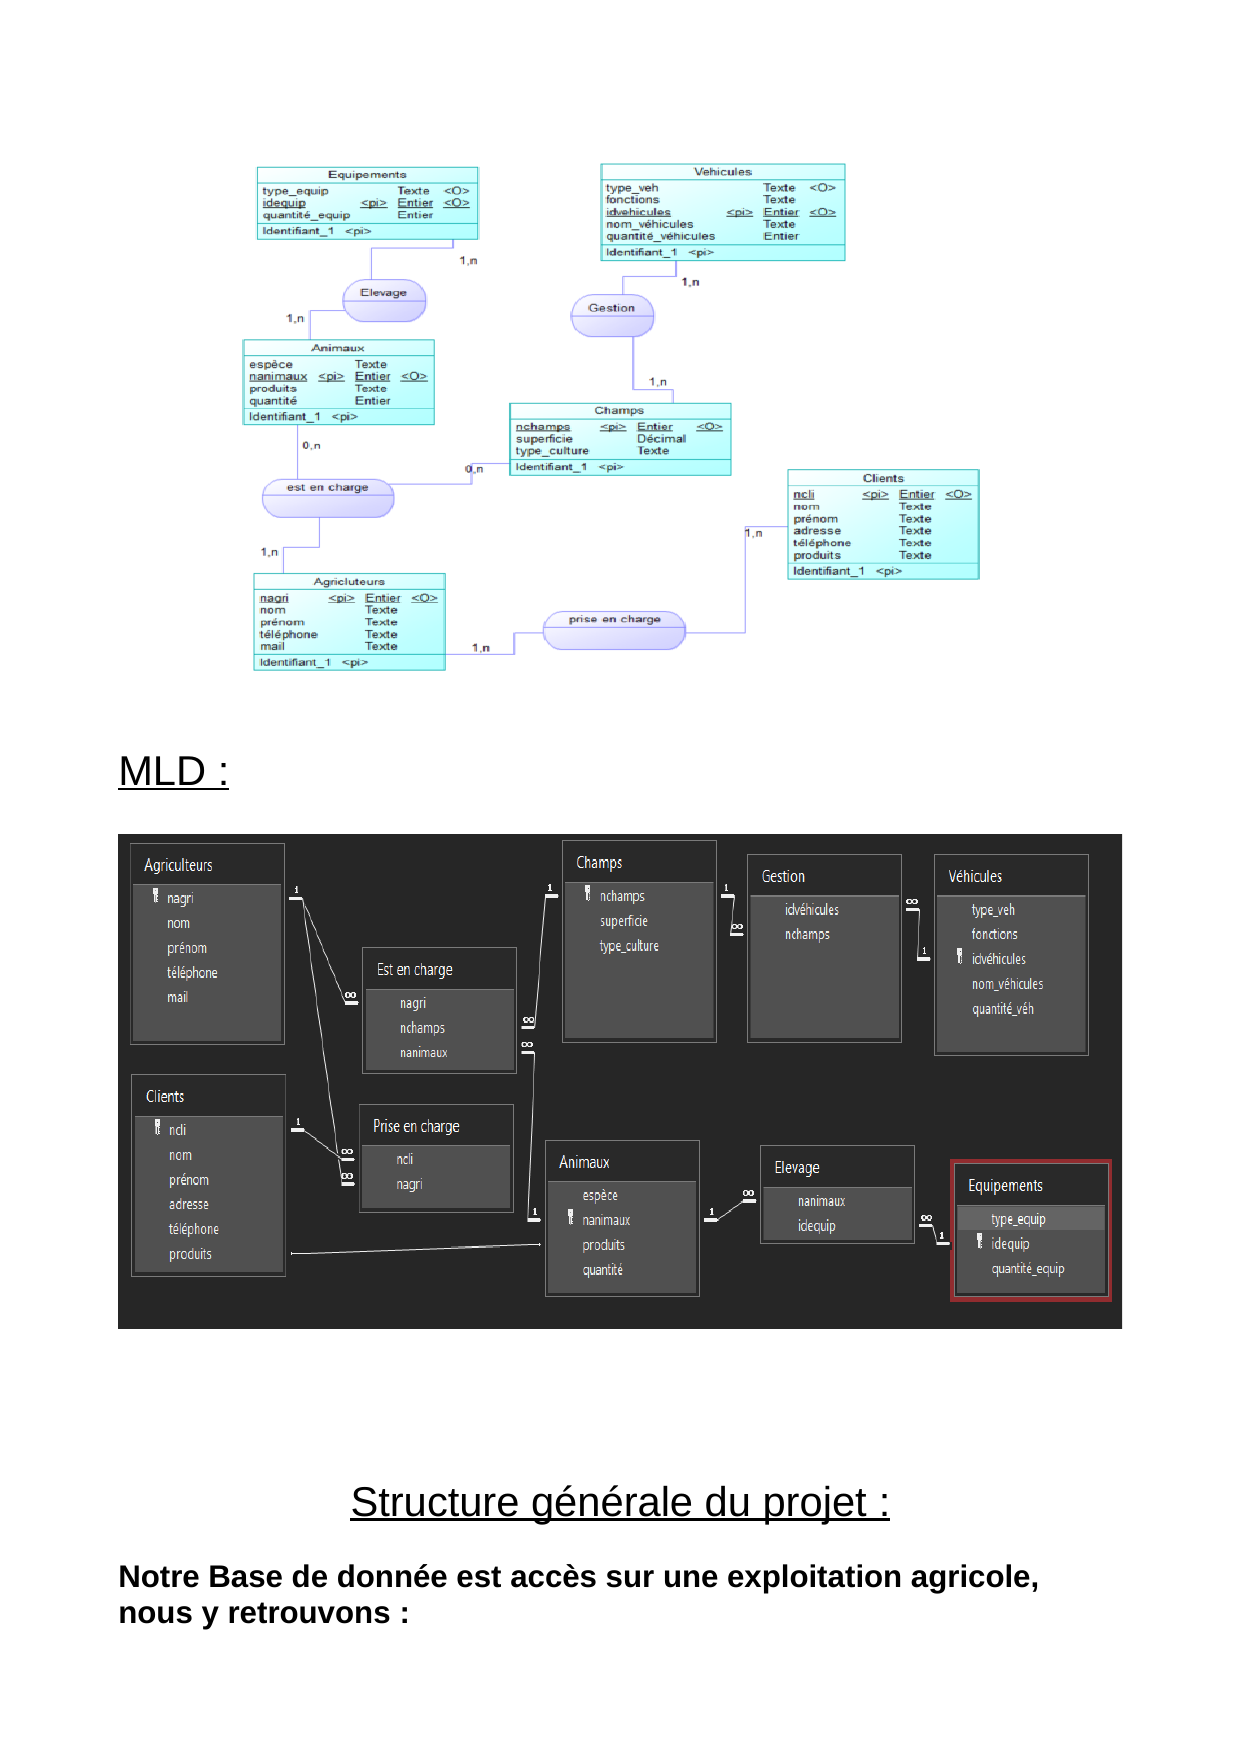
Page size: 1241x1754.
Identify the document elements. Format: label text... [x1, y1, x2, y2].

picture [239, 156, 1058, 699]
text Structure générale du projet : [118, 1477, 1122, 1525]
picture [118, 834, 1123, 1329]
text MLD : [118, 746, 1122, 794]
text Notre Base de donnée est accès sur une exploitation agricole, nous y retrouvons : [118, 1558, 1122, 1630]
